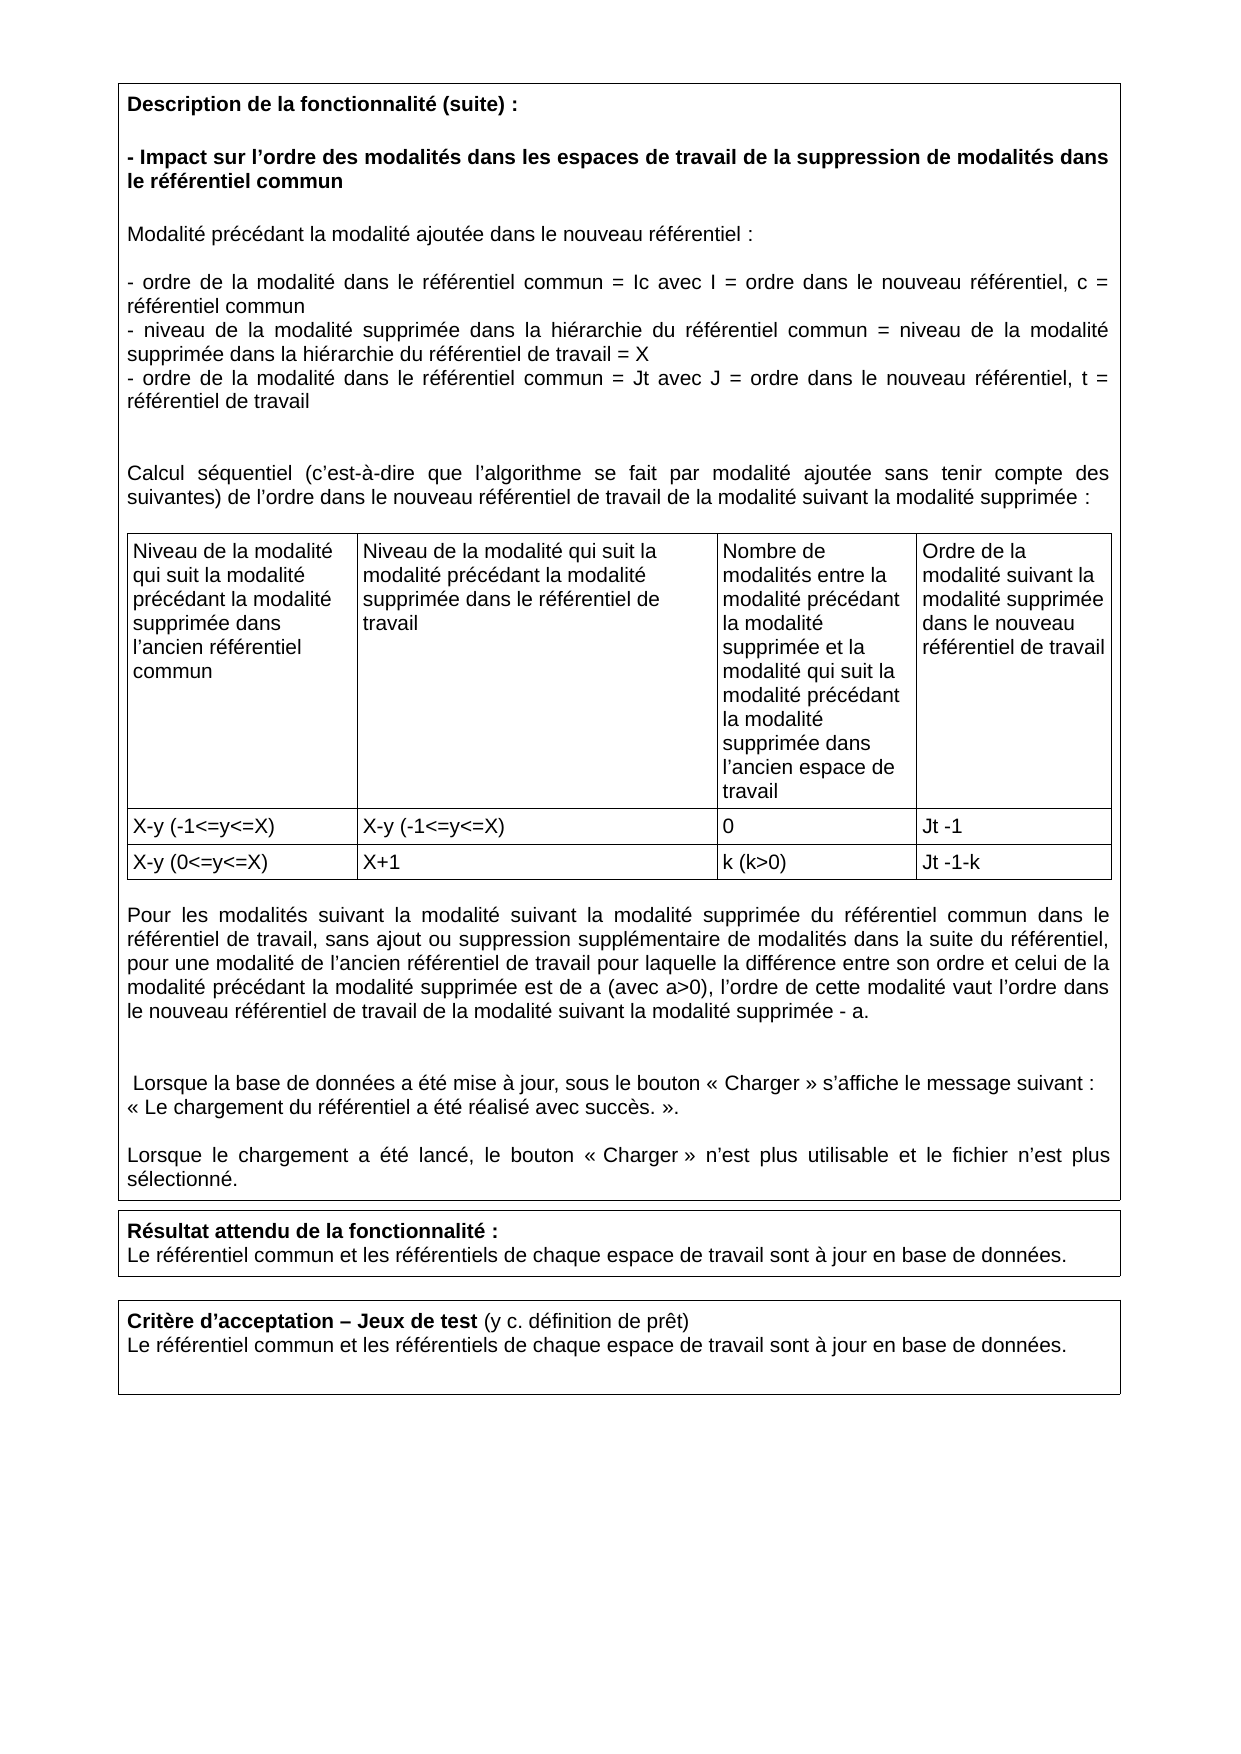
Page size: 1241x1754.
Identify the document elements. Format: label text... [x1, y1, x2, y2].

text - niveau de la modalité supprimée dans la hiérarchie du référentiel commun = niveau de la modalité supprimée dans la hiérarchie du référentiel de travail = X [127, 317, 1111, 365]
table_cell X-y (-1<=y<=X) [358, 809, 717, 844]
table_header Niveau de la modalité qui suit la modalité précédant la modalité supprimée dans le référentiel de travail [358, 534, 717, 808]
text - Impact sur l’ordre des modalités dans les espaces de travail de la suppression de modalités dans le référentiel commun [127, 145, 1111, 193]
text Modalité précédant la modalité ajoutée dans le nouveau référentiel : [127, 222, 1111, 246]
text Calcul séquentiel (c’est-à-dire que l’algorithme se fait par modalité ajoutée sans tenir compte des suivantes) de l’ordre dans le nouveau référentiel de travail de la modalité suivant la modalité supprimée : [127, 461, 1111, 509]
table_cell X-y (-1<=y<=X) [128, 809, 357, 844]
table_header Ordre de la modalité suivant la modalité supprimée dans le nouveau référentiel de travail [917, 534, 1111, 808]
text Description de la fonctionnalité (suite) : [127, 92, 1111, 116]
table_cell Jt -1 [917, 809, 1111, 844]
table_cell k (k>0) [718, 845, 916, 879]
text Résultat attendu de la fonctionnalité : [127, 1219, 1111, 1243]
text Lorsque le chargement a été lancé, le bouton « Charger » n’est plus utilisable et le fichier n’est plus sélectionné. [127, 1143, 1111, 1191]
text Critère d’acceptation – Jeux de test (y c. définition de prêt) [127, 1308, 1111, 1332]
text - ordre de la modalité dans le référentiel commun = Jt avec J = ordre dans le nouveau référentiel, t = référentiel de travail [127, 365, 1111, 413]
table_cell 0 [718, 809, 916, 844]
text - ordre de la modalité dans le référentiel commun = Ic avec I = ordre dans le nouveau référentiel, c = référentiel commun [127, 269, 1111, 317]
table_cell X-y (0<=y<=X) [128, 845, 357, 879]
text Le référentiel commun et les référentiels de chaque espace de travail sont à jour en base de données. [127, 1243, 1111, 1267]
table_cell Jt -1-k [917, 845, 1111, 879]
text Pour les modalités suivant la modalité suivant la modalité supprimée du référentiel commun dans le référentiel de travail, sans ajout ou suppression supplémentaire de modalités dans la suite du référentiel, pour une modalité de l’ancien référentiel de travail pour laquelle la différence entre son ordre et celui de la modalité précédant la modalité supprimée est de a (avec a>0), l’ordre de cette modalité vaut l’ordre dans le nouveau référentiel de travail de la modalité suivant la modalité supprimée - a. [127, 903, 1111, 1023]
text « Le chargement du référentiel a été réalisé avec succès. ». [127, 1095, 1111, 1119]
text Le référentiel commun et les référentiels de chaque espace de travail sont à jour en base de données. [127, 1332, 1111, 1356]
text Lorsque la base de données a été mise à jour, sous le bouton « Charger » s’affiche le message suivant : [127, 1071, 1111, 1095]
table_cell X+1 [358, 845, 717, 879]
table_header Niveau de la modalité qui suit la modalité précédant la modalité supprimée dans l’ancien référentiel commun [128, 534, 357, 808]
table_header Nombre de modalités entre la modalité précédant la modalité supprimée et la modalité qui suit la modalité précédant la modalité supprimée dans l’ancien espace de travail [718, 534, 916, 808]
